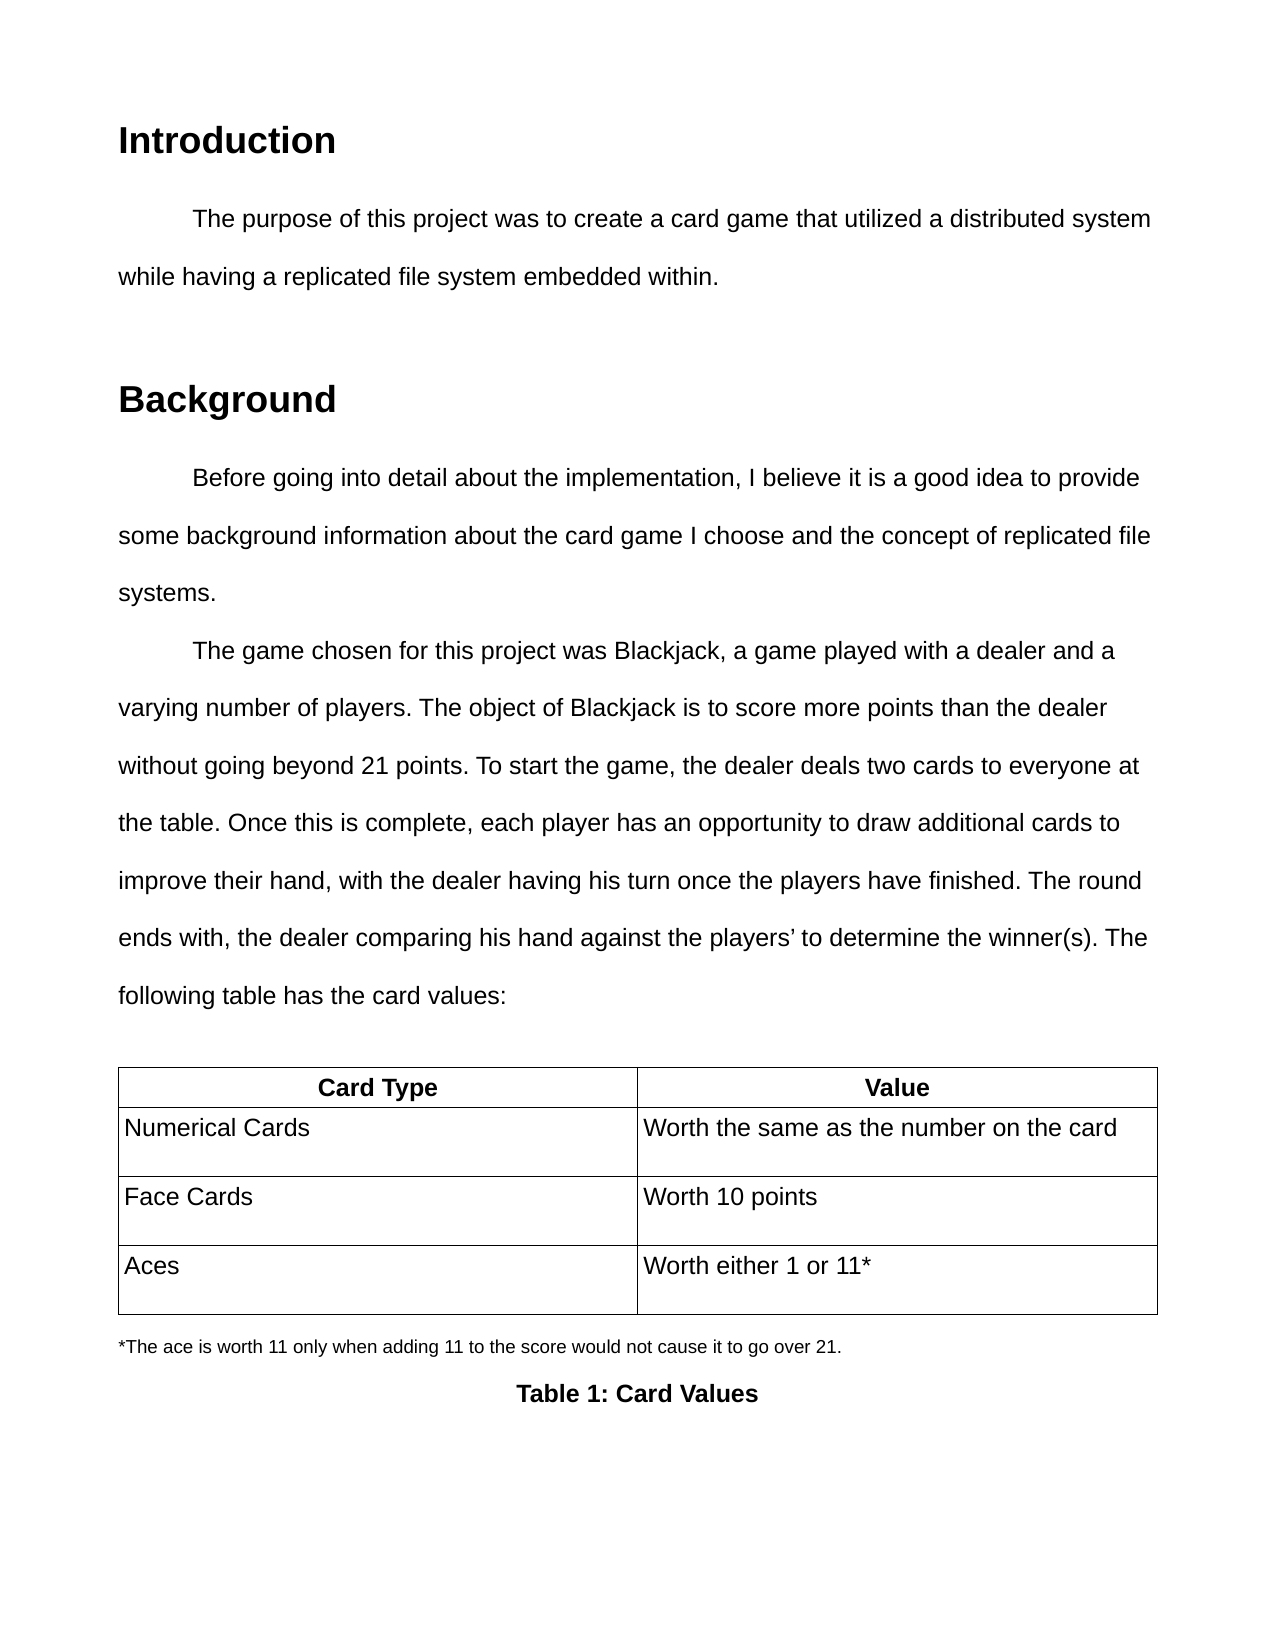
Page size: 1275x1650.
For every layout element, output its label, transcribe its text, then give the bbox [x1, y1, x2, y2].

text *The ace is worth 11 only when adding 11 to the score would not cause it to go over 21. [118, 1336, 1157, 1358]
table_header Card Type [119, 1068, 637, 1107]
text Table 1: Card Values [118, 1379, 1157, 1408]
table_cell Numerical Cards [119, 1108, 637, 1176]
text The game chosen for this project was Blackjack, a game played with a dealer and a varying number of players. The object of Blackjack is to score more points than the dealer without going beyond 21 points. To start the game, the dealer deals two cards to everyone at the table. Once this is complete, each player has an opportunity to draw additional cards to improve their hand, with the dealer having his turn once the players have finished. The round ends with, the dealer comparing his hand against the players’ to determine the winner(s). The following table has the card values: [118, 636, 1157, 1009]
table_cell Worth the same as the number on the card [638, 1108, 1157, 1176]
text Introduction [118, 118, 1157, 161]
table_cell Aces [119, 1246, 637, 1314]
text Before going into detail about the implementation, I believe it is a good idea to provide some background information about the card game I choose and the concept of replicated file systems. [118, 463, 1157, 607]
text The purpose of this project was to create a card game that utilized a distributed system while having a replicated file system embedded within. [118, 204, 1157, 291]
table_cell Worth 10 points [638, 1177, 1157, 1245]
table_cell Face Cards [119, 1177, 637, 1245]
table_cell Worth either 1 or 11* [638, 1246, 1157, 1314]
table_header Value [638, 1068, 1157, 1107]
text Background [118, 377, 1157, 420]
